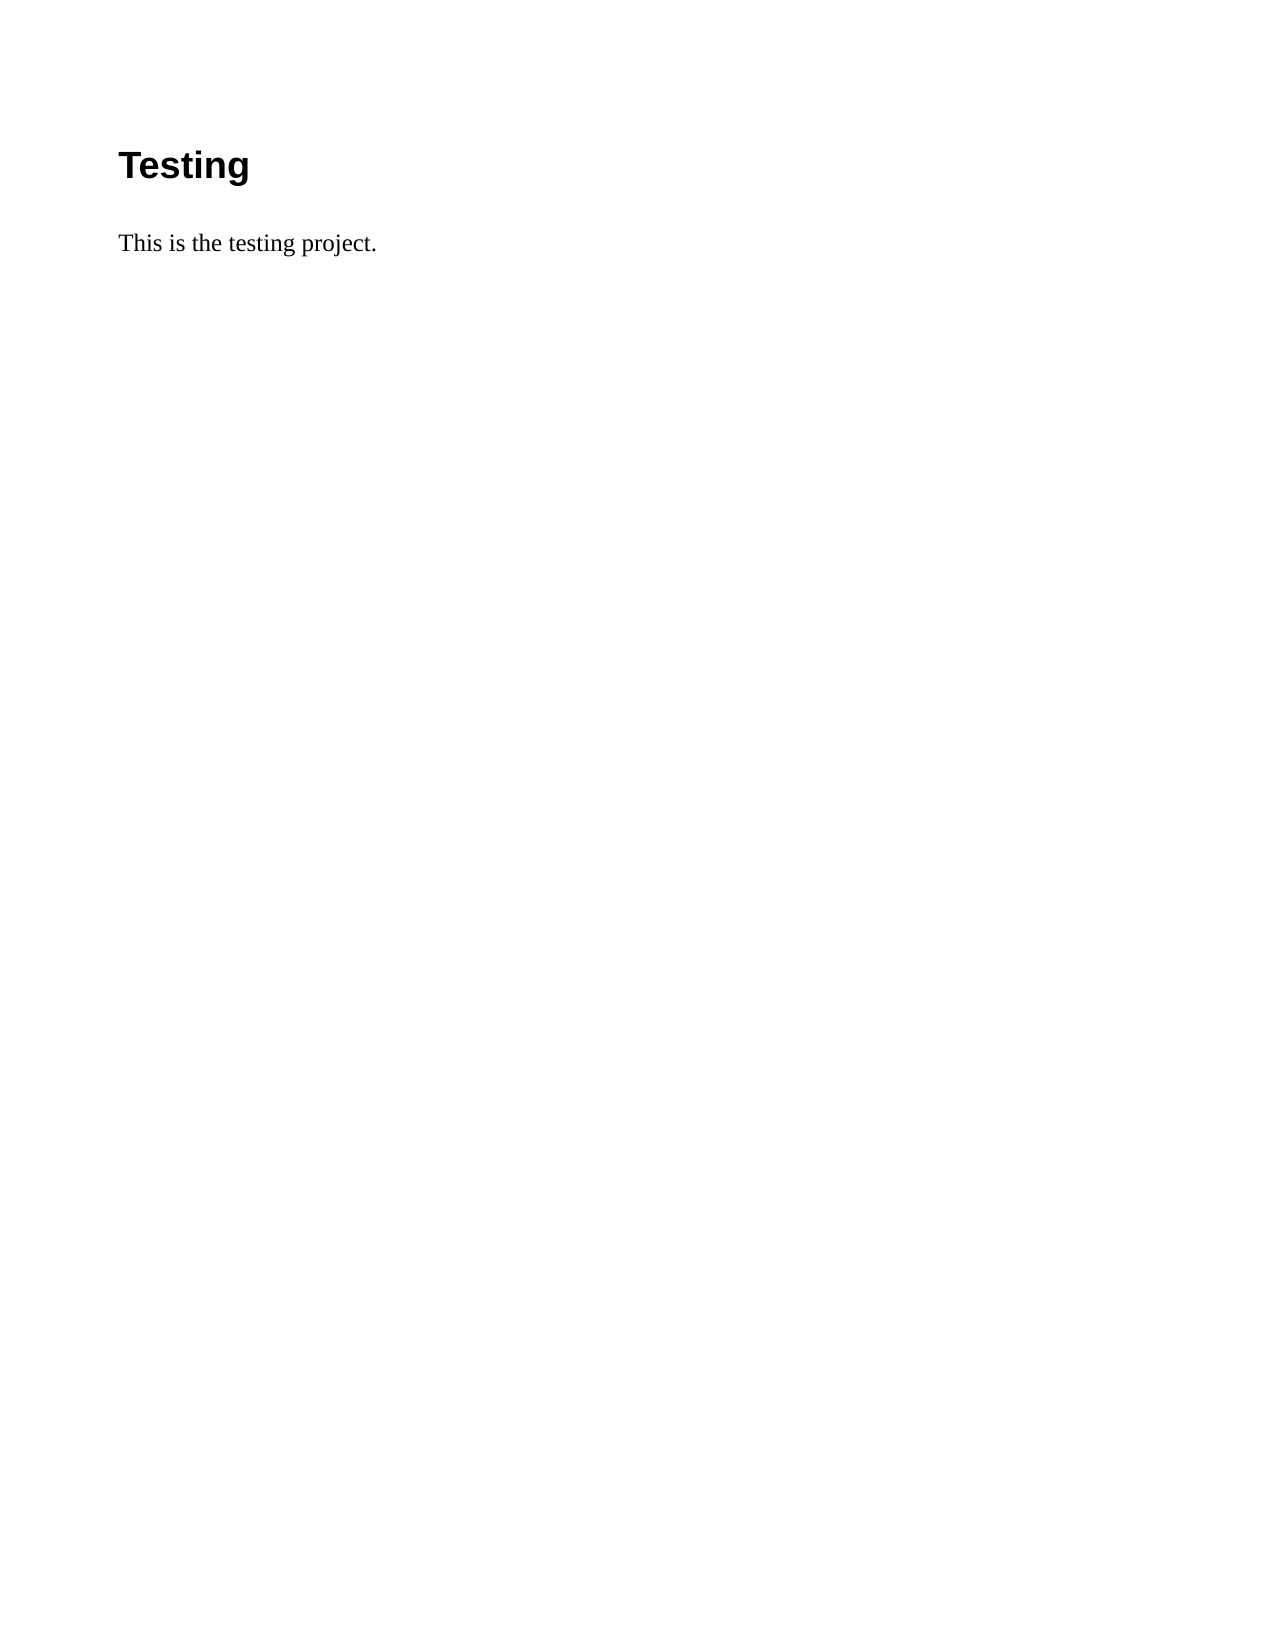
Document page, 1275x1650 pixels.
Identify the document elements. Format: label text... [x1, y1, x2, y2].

text This is the testing project. [118, 228, 1157, 257]
subtitle Testing [118, 143, 1157, 187]
